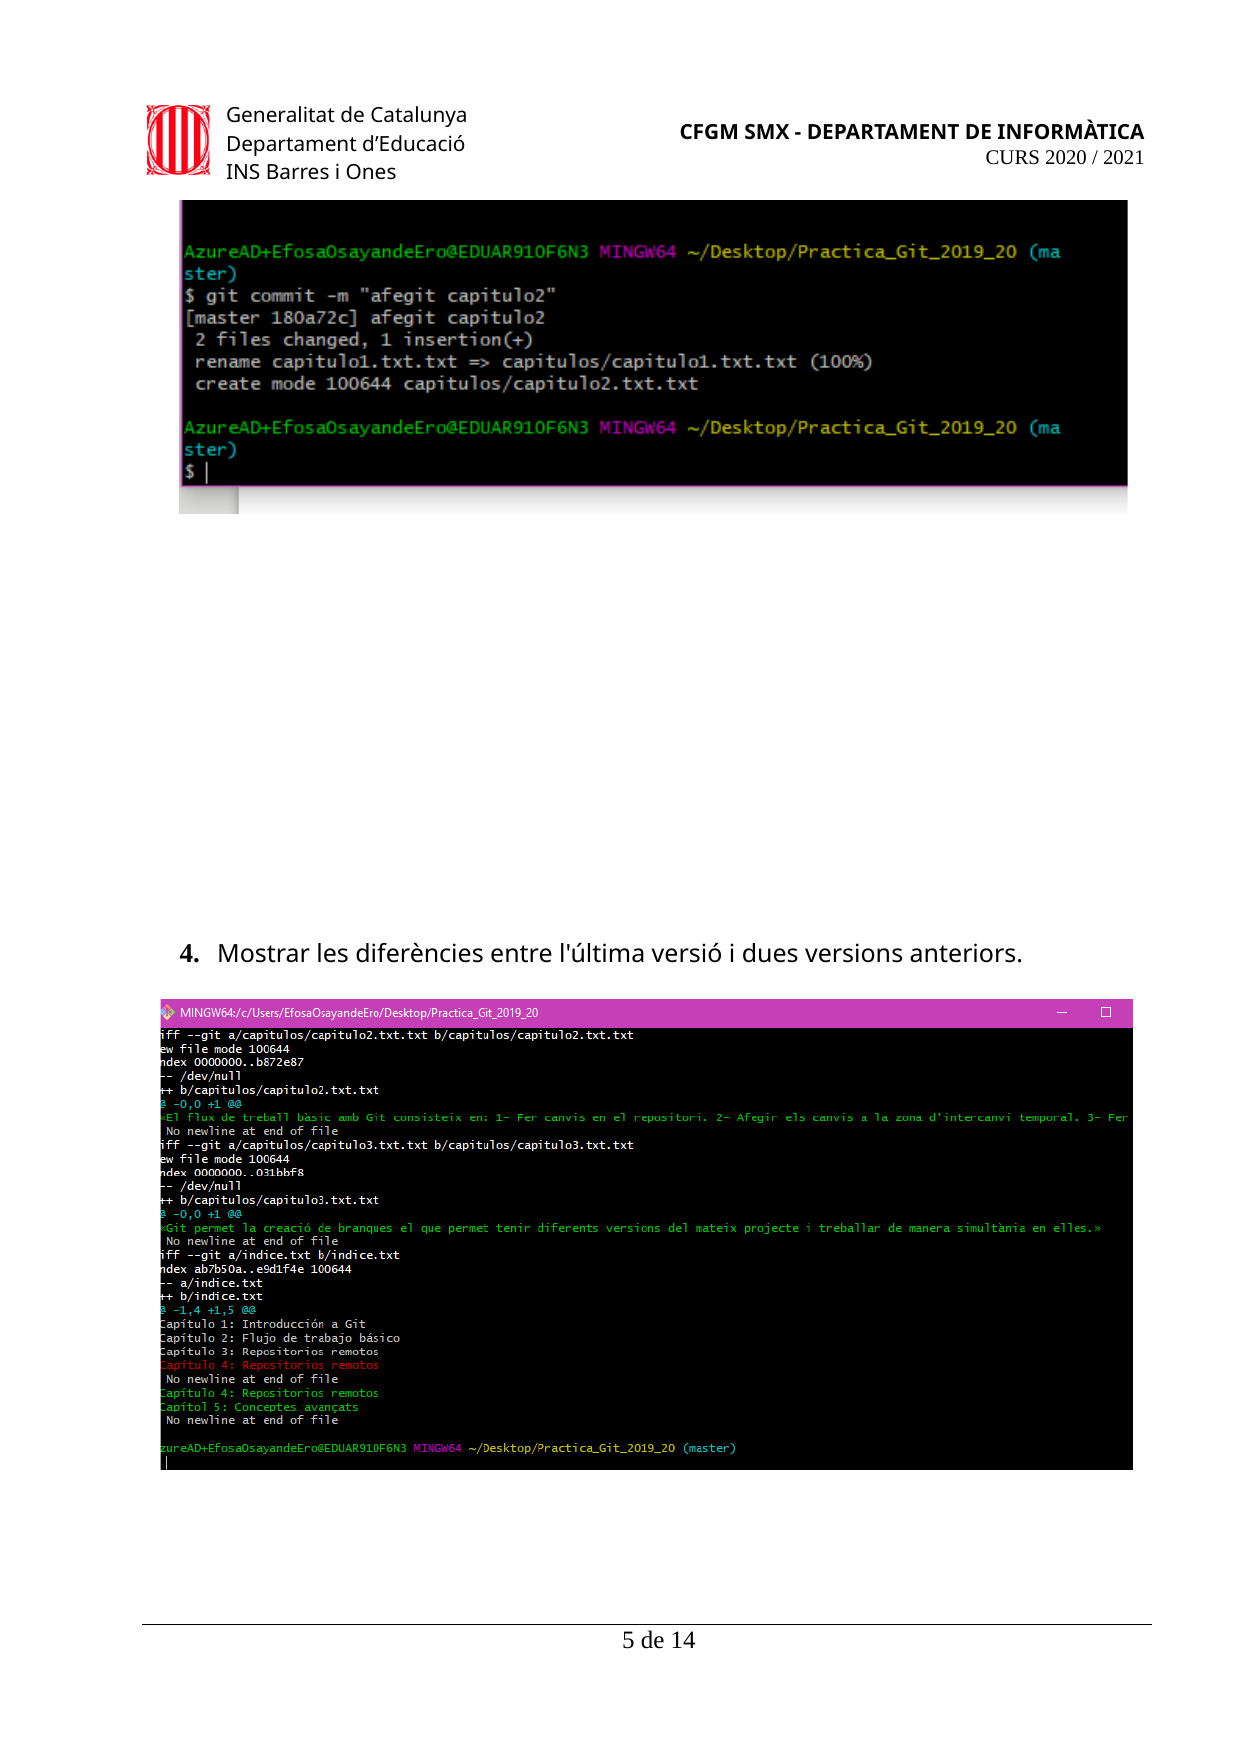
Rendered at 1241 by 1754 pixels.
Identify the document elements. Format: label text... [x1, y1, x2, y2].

picture [141, 105, 214, 175]
list Mostrar les diferències entre l'última versió i dues versions anteriors. [179, 936, 1152, 970]
picture [178, 200, 1128, 514]
picture [160, 999, 1133, 1470]
